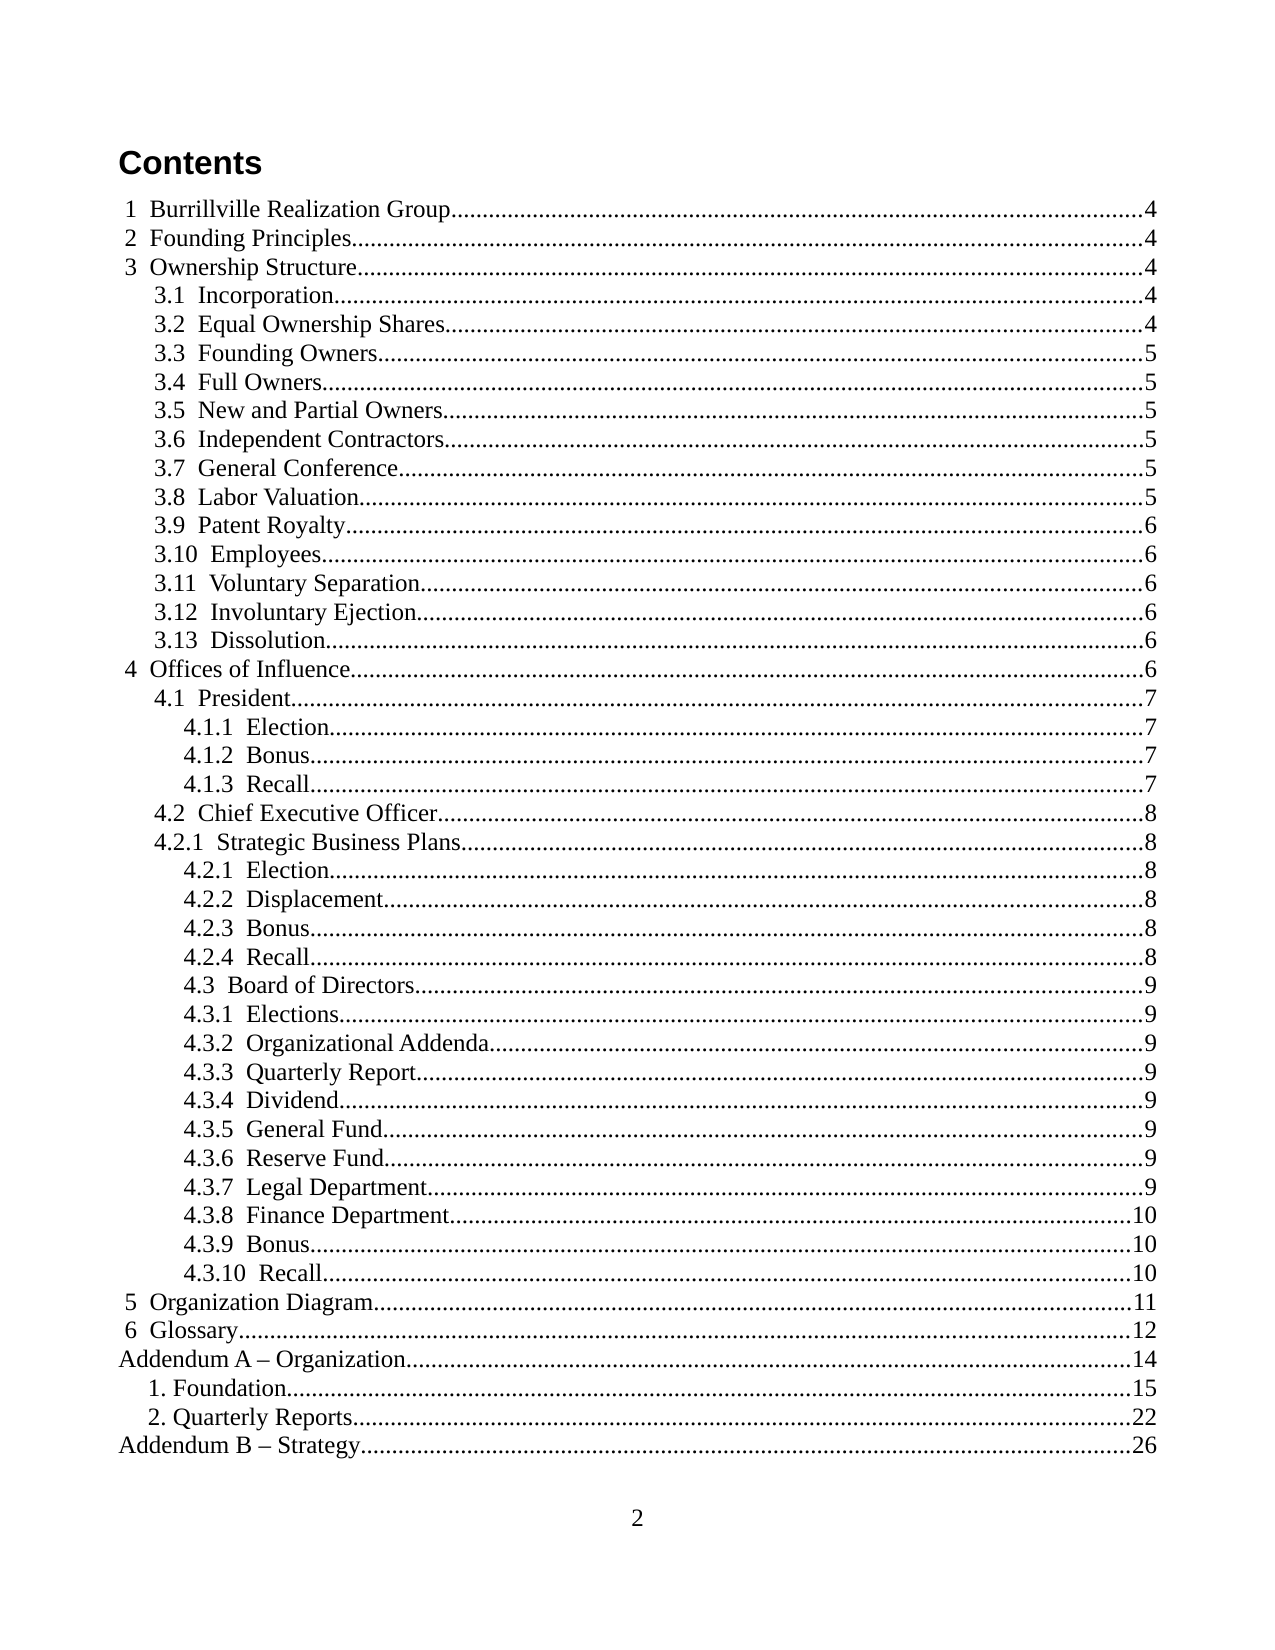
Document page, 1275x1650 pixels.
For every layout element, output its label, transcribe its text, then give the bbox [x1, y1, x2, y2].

text 3.11 Voluntary Separation 6 [148, 568, 1157, 597]
text 1 Burrillville Realization Group 4 [118, 194, 1157, 223]
text 6 Glossary 12 [118, 1315, 1157, 1344]
text 1. Foundation 15 [148, 1373, 1157, 1402]
text 4.3.2 Organizational Addenda 9 [177, 1028, 1157, 1057]
text 3.13 Dissolution 6 [148, 625, 1157, 654]
text Addendum B – Strategy 26 [118, 1430, 1157, 1459]
text 3.5 New and Partial Owners 5 [148, 395, 1157, 424]
text 4 Offices of Influence 6 [118, 654, 1157, 683]
text 4.2.2 Displacement 8 [177, 884, 1157, 913]
text 4.3.4 Dividend 9 [177, 1085, 1157, 1114]
text 3.2 Equal Ownership Shares 4 [148, 309, 1157, 338]
text 4.2.4 Recall 8 [177, 942, 1157, 970]
text 3.10 Employees 6 [148, 539, 1157, 568]
text 4.3.3 Quarterly Report 9 [177, 1057, 1157, 1085]
text 2 Founding Principles 4 [118, 223, 1157, 252]
text 3.6 Independent Contractors 5 [148, 424, 1157, 453]
text 4.3.5 General Fund 9 [177, 1114, 1157, 1143]
text 4.2 Chief Executive Officer 8 [148, 798, 1157, 827]
text 4.1.2 Bonus 7 [177, 740, 1157, 769]
text 4.2.3 Bonus 8 [177, 913, 1157, 942]
text Addendum A – Organization 14 [118, 1344, 1157, 1373]
text 4.3 Board of Directors 9 [177, 970, 1157, 999]
text 3.3 Founding Owners 5 [148, 338, 1157, 367]
text 4.3.9 Bonus 10 [177, 1229, 1157, 1258]
text 4.3.6 Reserve Fund 9 [177, 1143, 1157, 1172]
text 4.1.1 Election 7 [177, 712, 1157, 740]
text 4.1.3 Recall 7 [177, 769, 1157, 798]
text 4.2.1 Election 8 [177, 855, 1157, 884]
text 4.3.10 Recall 10 [177, 1258, 1157, 1287]
text 3.7 General Conference 5 [148, 453, 1157, 482]
text 4.1 President 7 [148, 683, 1157, 712]
text 3.4 Full Owners 5 [148, 367, 1157, 395]
text 5 Organization Diagram 11 [118, 1287, 1157, 1315]
text 3.1 Incorporation 4 [148, 280, 1157, 309]
text 3.9 Patent Royalty 6 [148, 510, 1157, 539]
subtitle Contents [118, 143, 1157, 182]
text 3.8 Labor Valuation 5 [148, 482, 1157, 510]
text 3 Ownership Structure 4 [118, 252, 1157, 280]
text 2. Quarterly Reports 22 [148, 1402, 1157, 1430]
text 4.3.1 Elections 9 [177, 999, 1157, 1028]
text 4.3.8 Finance Department 10 [177, 1200, 1157, 1229]
text 3.12 Involuntary Ejection 6 [148, 597, 1157, 625]
text 4.2.1 Strategic Business Plans 8 [148, 827, 1157, 855]
text 4.3.7 Legal Department 9 [177, 1172, 1157, 1200]
